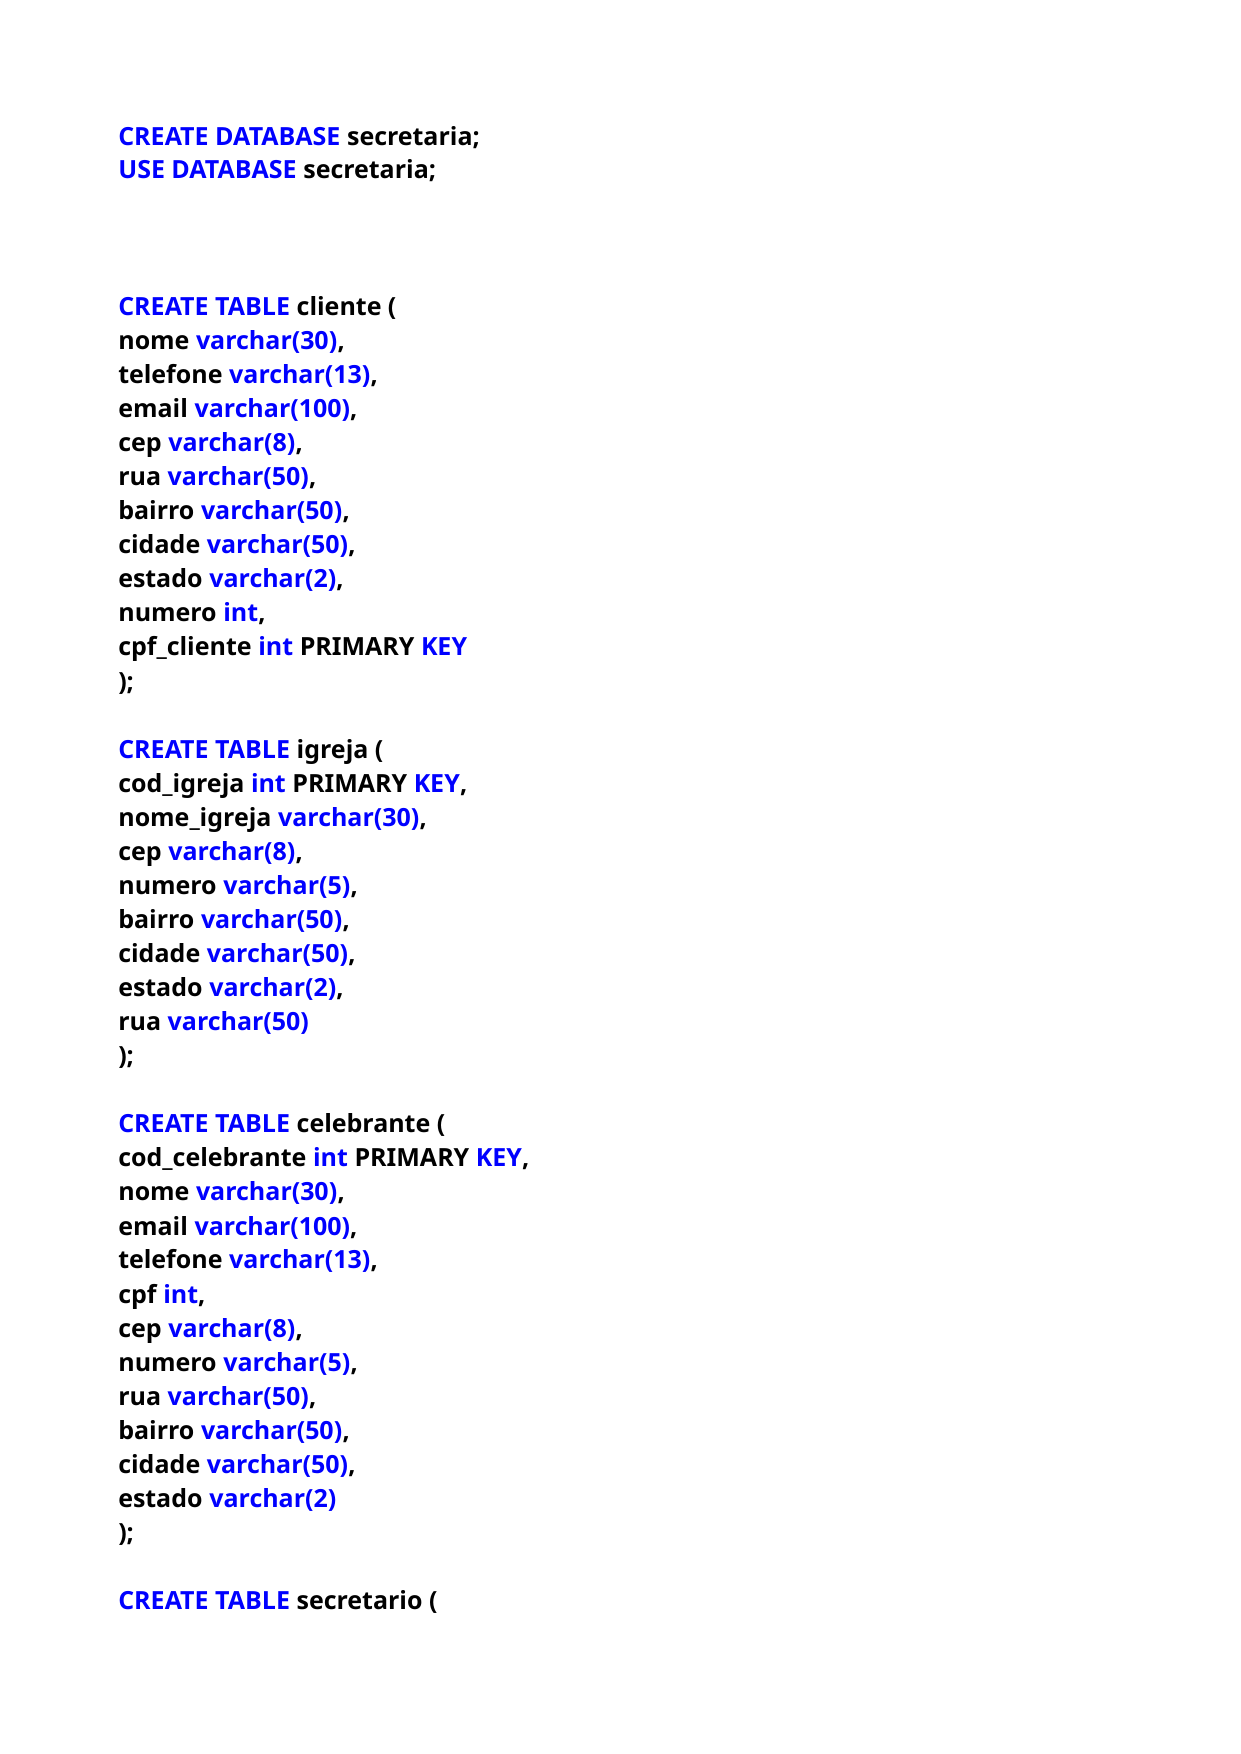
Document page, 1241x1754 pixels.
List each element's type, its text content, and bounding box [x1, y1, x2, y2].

text numero varchar(5), [118, 867, 1122, 902]
text ); [118, 663, 1122, 697]
text CREATE TABLE igreja ( [118, 731, 1122, 765]
text numero int, [118, 595, 1122, 629]
text CREATE TABLE celebrante ( [118, 1106, 1122, 1140]
text email varchar(100), [118, 391, 1122, 425]
text bairro varchar(50), [118, 902, 1122, 936]
text rua varchar(50) [118, 1004, 1122, 1038]
text USE DATABASE secretaria; [118, 152, 1122, 186]
text cidade varchar(50), [118, 527, 1122, 561]
text rua varchar(50), [118, 1378, 1122, 1412]
text CREATE TABLE secretario ( [118, 1583, 1122, 1617]
text estado varchar(2) [118, 1481, 1122, 1515]
text cpf_cliente int PRIMARY KEY [118, 629, 1122, 663]
text telefone varchar(13), [118, 1242, 1122, 1276]
text cidade varchar(50), [118, 936, 1122, 970]
text nome varchar(30), [118, 1174, 1122, 1208]
text cod_igreja int PRIMARY KEY, [118, 765, 1122, 799]
text rua varchar(50), [118, 459, 1122, 493]
text telefone varchar(13), [118, 357, 1122, 391]
text estado varchar(2), [118, 561, 1122, 595]
text cod_celebrante int PRIMARY KEY, [118, 1140, 1122, 1174]
text cpf int, [118, 1276, 1122, 1310]
text CREATE TABLE cliente ( [118, 288, 1122, 322]
text ); [118, 1515, 1122, 1549]
text CREATE DATABASE secretaria; [118, 118, 1122, 152]
text cidade varchar(50), [118, 1447, 1122, 1481]
text bairro varchar(50), [118, 1412, 1122, 1447]
text ); [118, 1038, 1122, 1072]
text cep varchar(8), [118, 425, 1122, 459]
text bairro varchar(50), [118, 493, 1122, 527]
text cep varchar(8), [118, 1310, 1122, 1344]
text email varchar(100), [118, 1208, 1122, 1242]
text estado varchar(2), [118, 970, 1122, 1004]
text nome_igreja varchar(30), [118, 799, 1122, 833]
text numero varchar(5), [118, 1344, 1122, 1378]
text cep varchar(8), [118, 833, 1122, 867]
text nome varchar(30), [118, 322, 1122, 357]
